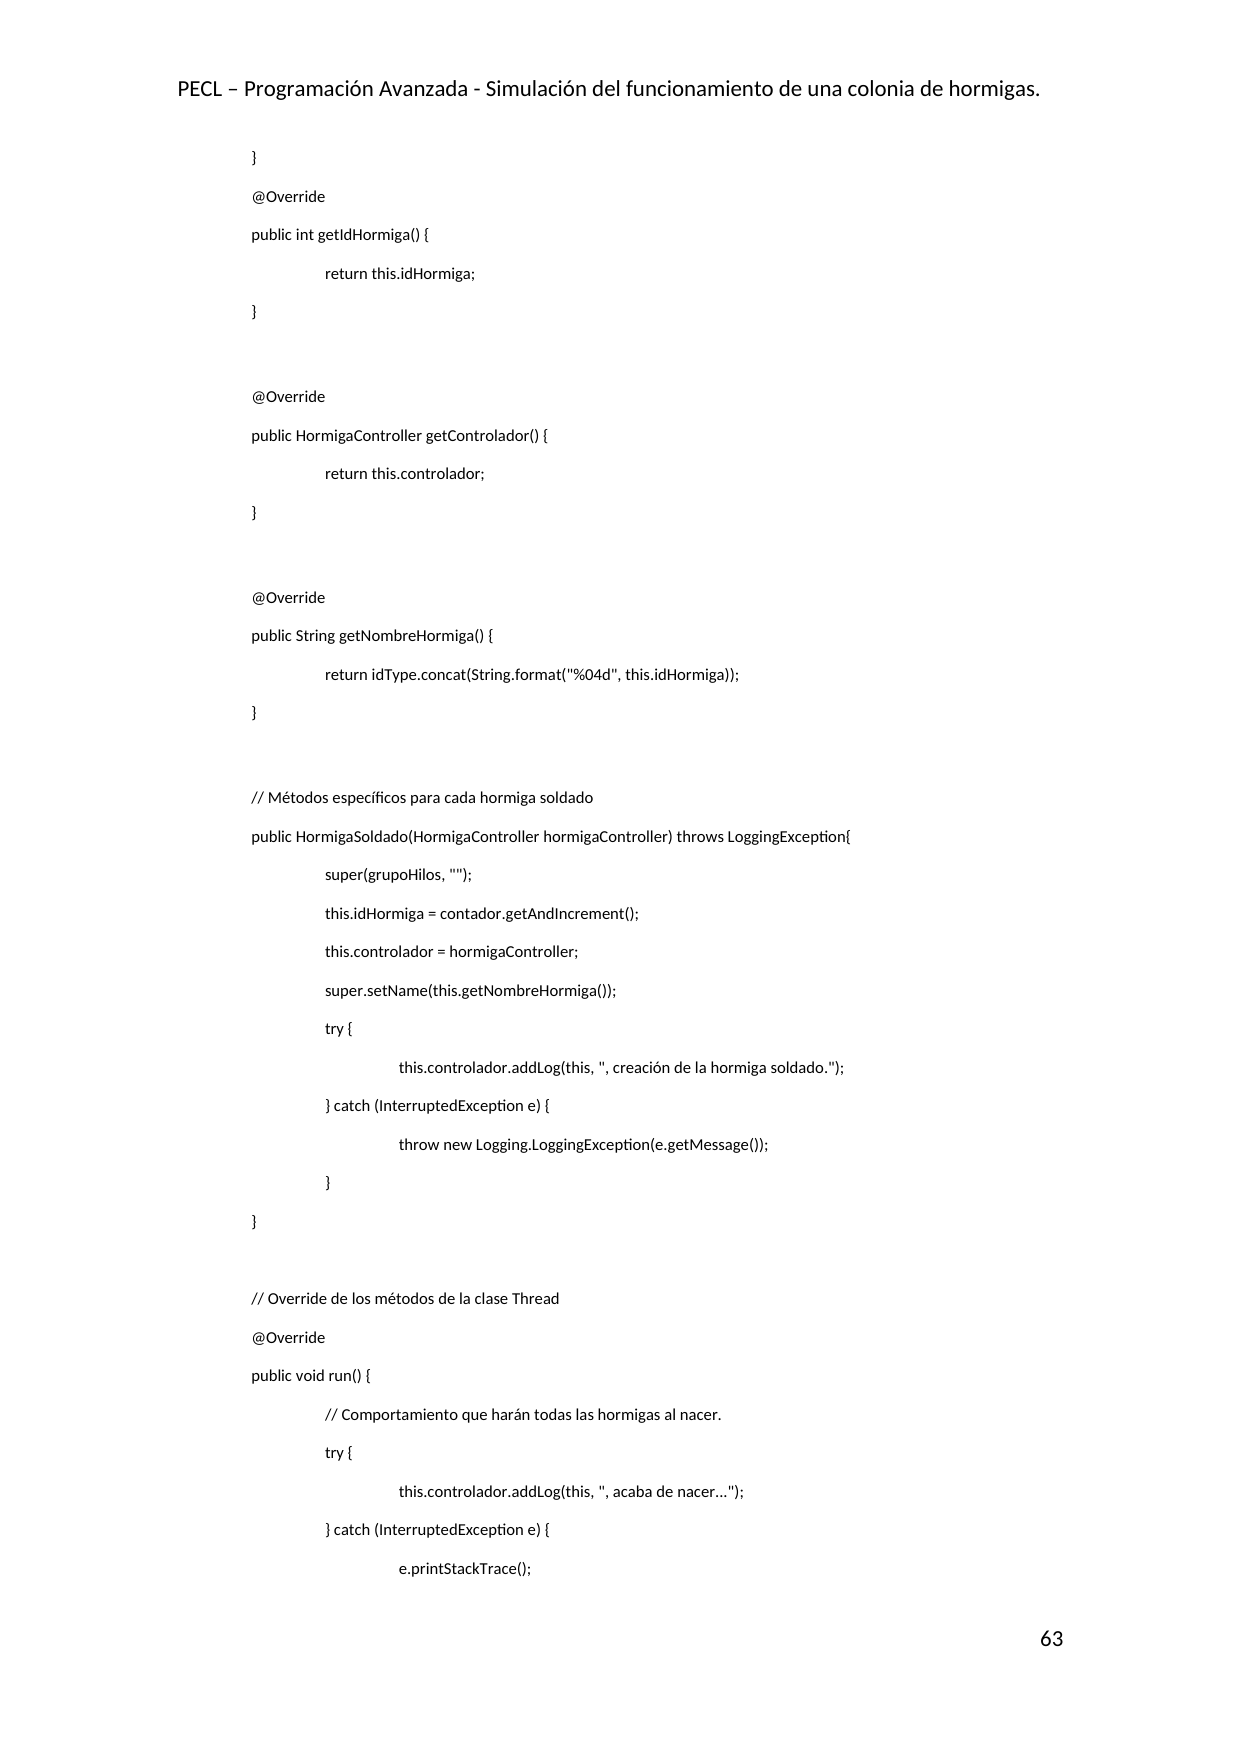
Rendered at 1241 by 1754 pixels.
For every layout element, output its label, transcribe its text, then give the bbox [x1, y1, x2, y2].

text return idType.concat(String.format("%04d", this.idHormiga)); [177, 664, 1063, 684]
text this.controlador.addLog(this, ", creación de la hormiga soldado."); [177, 1057, 1063, 1077]
text } [177, 502, 1063, 522]
text // Comportamiento que harán todas las hormigas al nacer. [177, 1404, 1063, 1424]
text public HormigaController getControlador() { [177, 425, 1063, 445]
text this.controlador = hormigaController; [177, 942, 1063, 962]
text super.setName(this.getNombreHormiga()); [177, 980, 1063, 1000]
text public void run() { [177, 1366, 1063, 1386]
text try { [177, 1019, 1063, 1039]
text return this.idHormiga; [177, 263, 1063, 283]
text return this.controlador; [177, 464, 1063, 484]
text @Override [177, 1327, 1063, 1347]
text public int getIdHormiga() { [177, 225, 1063, 245]
text super(grupoHilos, ""); [177, 864, 1063, 885]
text // Métodos específicos para cada hormiga soldado [177, 787, 1063, 808]
text @Override [177, 587, 1063, 607]
text try { [177, 1443, 1063, 1463]
text } [177, 302, 1063, 322]
text } [177, 1211, 1063, 1232]
text e.printStackTrace(); [177, 1558, 1063, 1578]
text } [177, 1173, 1063, 1193]
text @Override [177, 186, 1063, 206]
text public String getNombreHormiga() { [177, 626, 1063, 646]
text } catch (InterruptedException e) { [177, 1096, 1063, 1116]
text @Override [177, 387, 1063, 407]
text // Override de los métodos de la clase Thread [177, 1288, 1063, 1309]
text } catch (InterruptedException e) { [177, 1520, 1063, 1540]
text public HormigaSoldado(HormigaController hormigaController) throws LoggingException{ [177, 826, 1063, 846]
text this.controlador.addLog(this, ", acaba de nacer..."); [177, 1481, 1063, 1501]
text throw new Logging.LoggingException(e.getMessage()); [177, 1134, 1063, 1154]
text this.idHormiga = contador.getAndIncrement(); [177, 903, 1063, 923]
text } [177, 703, 1063, 723]
text } [177, 148, 1063, 168]
